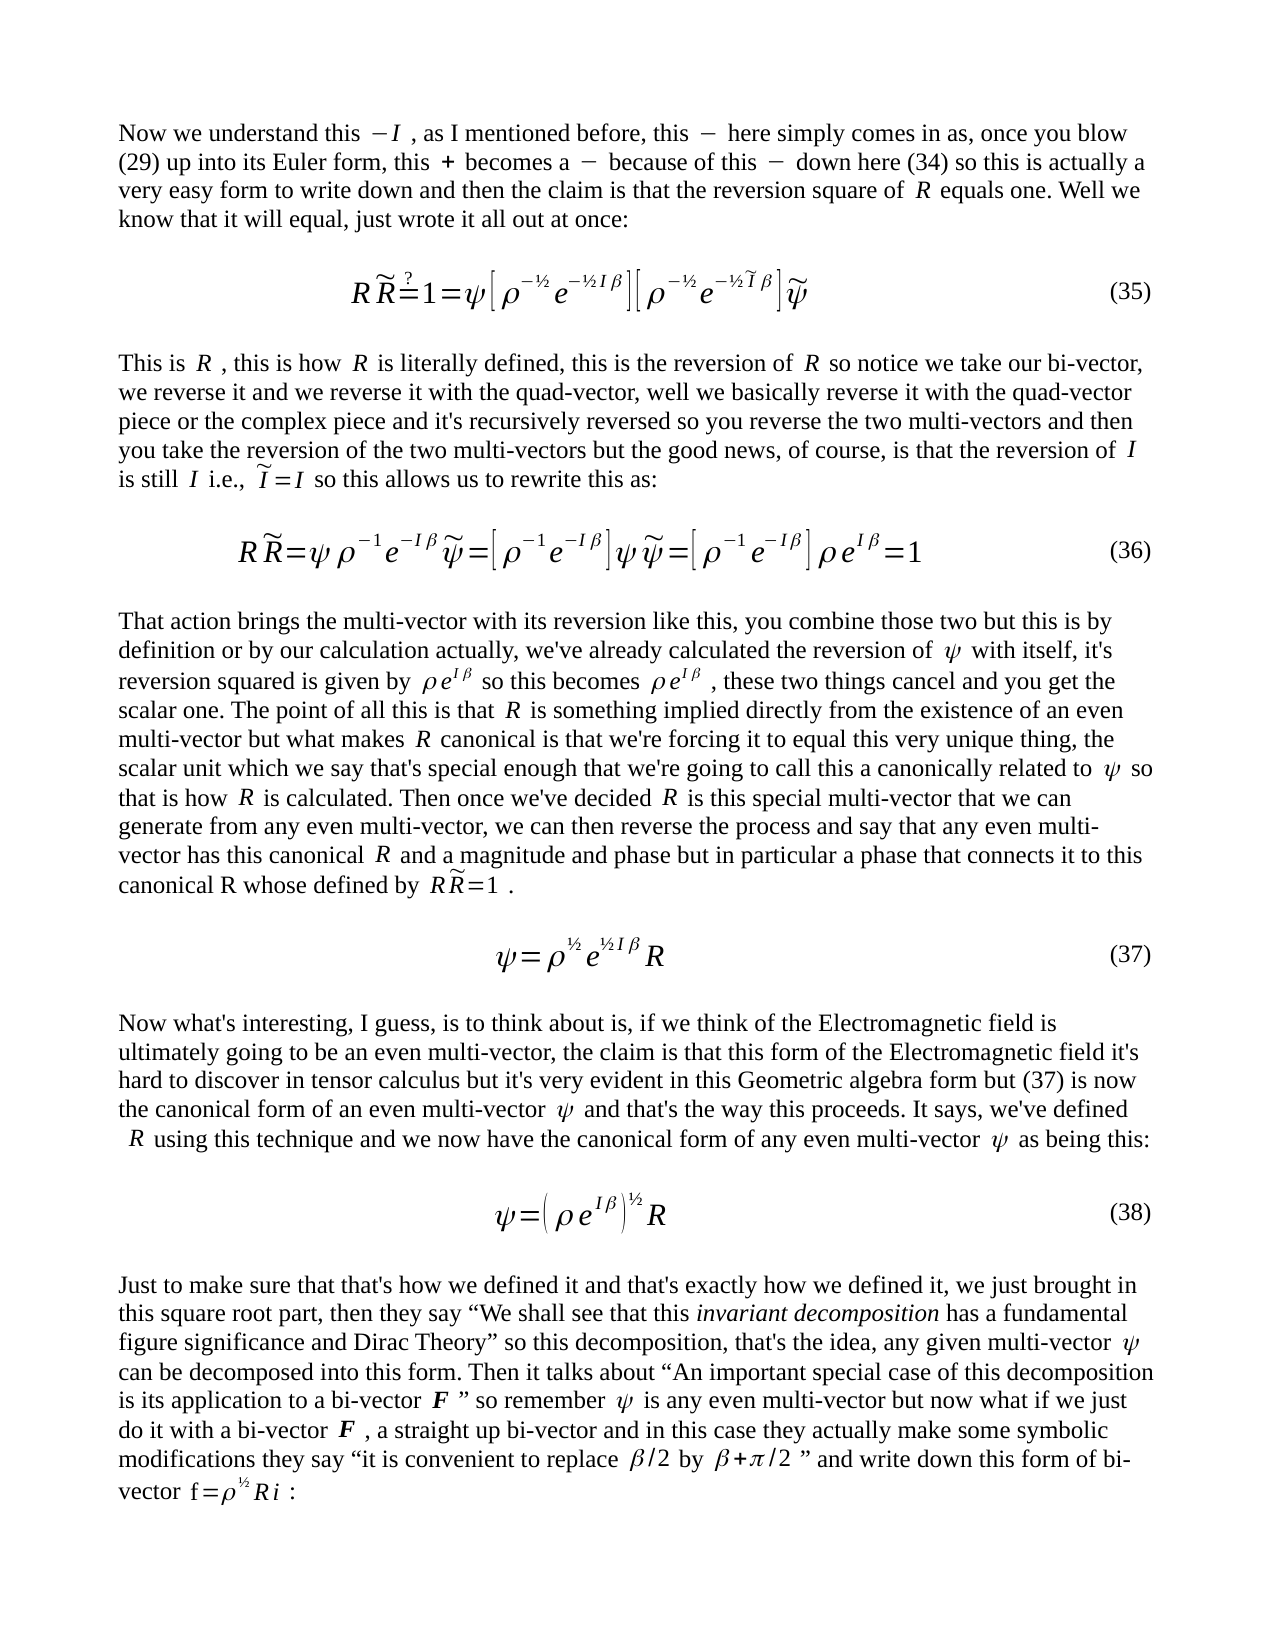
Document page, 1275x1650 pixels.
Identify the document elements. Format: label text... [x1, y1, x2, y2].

table_header (37) [1041, 928, 1157, 979]
table_header (38) [1041, 1182, 1157, 1241]
table_header [118, 262, 1041, 320]
table_header (35) [1041, 262, 1157, 320]
table_header [118, 928, 1041, 979]
text This is, this is howis literally defined, this is the reversion ofso notice we take our bi-vector, we reverse it and we reverse it with the quad-vector, well we basically reverse it with the quad-vector piece or the complex piece and it's recursively reversed so you reverse the two multi-vectors and then you take the reversion of the two multi-vectors but the good news, of course, is that the reversion ofis stilli.e.,so this allows us to rewrite this as: [118, 348, 1157, 493]
table_header [118, 1182, 1041, 1241]
text Now what's interesting, I guess, is to think about is, if we think of the Electromagnetic field is ultimately going to be an even multi-vector, the claim is that this form of the Electromagnetic field it's hard to discover in tensor calculus but it's very evident in this Geometric algebra form but (37) is now the canonical form of an even multi-vectorand that's the way this proceeds. It says, we've definedusing this technique and we now have the canonical form of any even multi-vectoras being this: [118, 1008, 1157, 1153]
text That action brings the multi-vector with its reversion like this, you combine those two but this is by definition or by our calculation actually, we've already calculated the reversion ofwith itself, it's reversion squared is given byso this becomes, these two things cancel and you get the scalar one. The point of all this is thatis something implied directly from the existence of an even multi-vector but what makescanonical is that we're forcing it to equal this very unique thing, the scalar unit which we say that's special enough that we're going to call this a canonically related toso that is howis calculated. Then once we've decidedis this special multi-vector that we can generate from any even multi-vector, we can then reverse the process and say that any even multi-vector has this canonicaland a magnitude and phase but in particular a phase that connects it to this canonical R whose defined by. [118, 606, 1157, 899]
text Just to make sure that that's how we defined it and that's exactly how we defined it, we just brought in this square root part, then they say “We shall see that this invariant decomposition has a fundamental figure significance and Dirac Theory” so this decomposition, that's the idea, any given multi-vectorcan be decomposed into this form. Then it talks about “An important special case of this decomposition is its application to a bi-vector” so rememberis any even multi-vector but now what if we just do it with a bi-vector, a straight up bi-vector and in this case they actually make some symbolic modifications they say “it is convenient to replaceby” and write down this form of bi-vector: [118, 1270, 1157, 1506]
table_header [118, 522, 1041, 578]
text Now we understand this, as I mentioned before, thishere simply comes in as, once you blow (29) up into its Euler form, thisbecomes abecause of thisdown here (34) so this is actually a very easy form to write down and then the claim is that the reversion square ofequals one. Well we know that it will equal, just wrote it all out at once: [118, 118, 1157, 233]
table_header (36) [1041, 522, 1157, 578]
